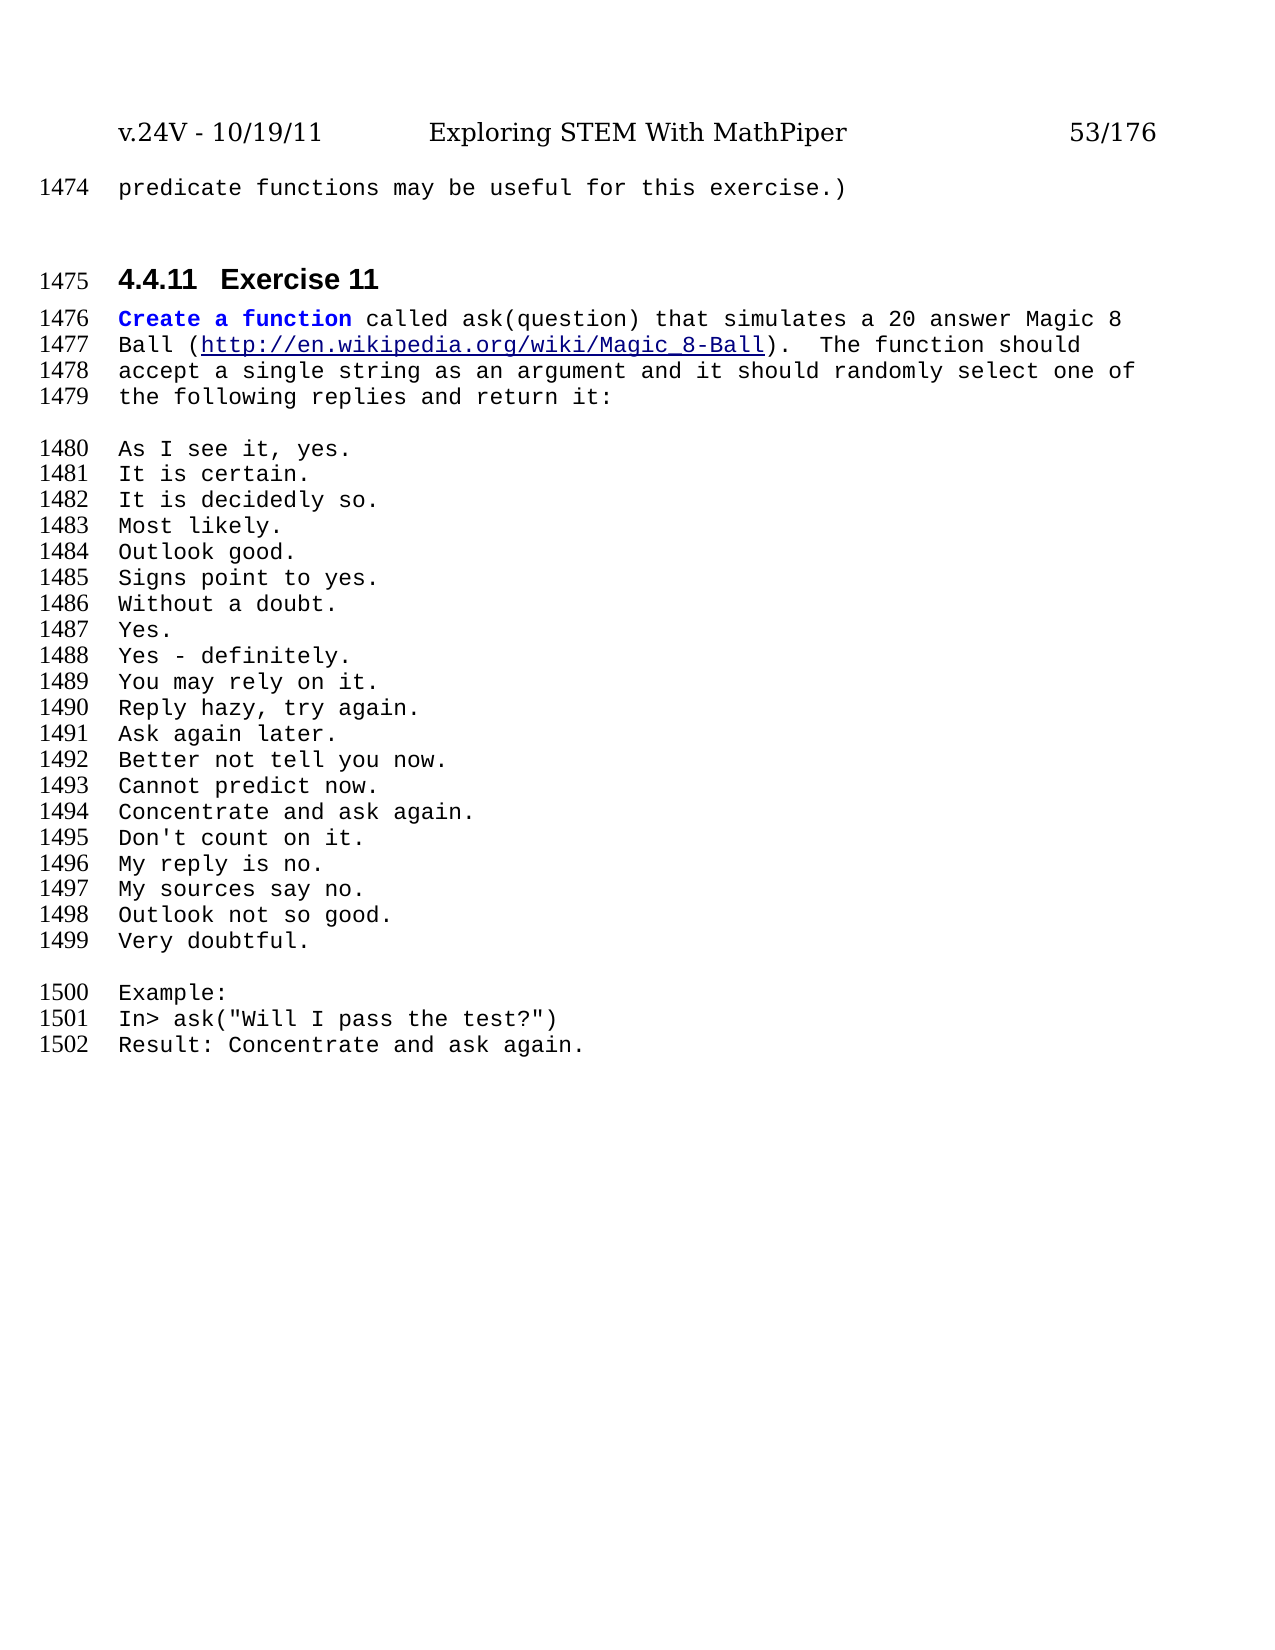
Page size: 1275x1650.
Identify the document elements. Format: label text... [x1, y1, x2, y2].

text Create a function called ask(question) that simulates a 20 answer Magic 8 Ball (http://en.wikipedia.org/wiki/Magic_8-Ball). The function should accept a single string as an argument and it should randomly select one of the following replies and return it: [118, 307, 1157, 411]
text Better not tell you now. [118, 748, 1157, 774]
text It is certain. [118, 463, 1157, 489]
text Don't count on it. [118, 826, 1157, 852]
text My sources say no. [118, 878, 1157, 904]
text It is decidedly so. [118, 489, 1157, 515]
text predicate functions may be useful for this exercise.) [118, 177, 1157, 203]
text Most likely. [118, 515, 1157, 541]
text Outlook good. [118, 541, 1157, 567]
text My reply is no. [118, 852, 1157, 878]
text Cannot predict now. [118, 774, 1157, 800]
text Reply hazy, try again. [118, 696, 1157, 722]
text Example: [118, 982, 1157, 1007]
text Without a doubt. [118, 592, 1157, 618]
text In> ask("Will I pass the test?") [118, 1007, 1157, 1033]
text Yes - definitely. [118, 644, 1157, 670]
text Ask again later. [118, 722, 1157, 748]
text Result: Concentrate and ask again. [118, 1033, 1157, 1059]
text As I see it, yes. [118, 437, 1157, 463]
subtitle Exercise 11 [118, 262, 1157, 295]
text Very doubtful. [118, 930, 1157, 956]
text You may rely on it. [118, 670, 1157, 696]
text Yes. [118, 618, 1157, 644]
text Outlook not so good. [118, 904, 1157, 930]
text Concentrate and ask again. [118, 800, 1157, 826]
text Signs point to yes. [118, 567, 1157, 592]
